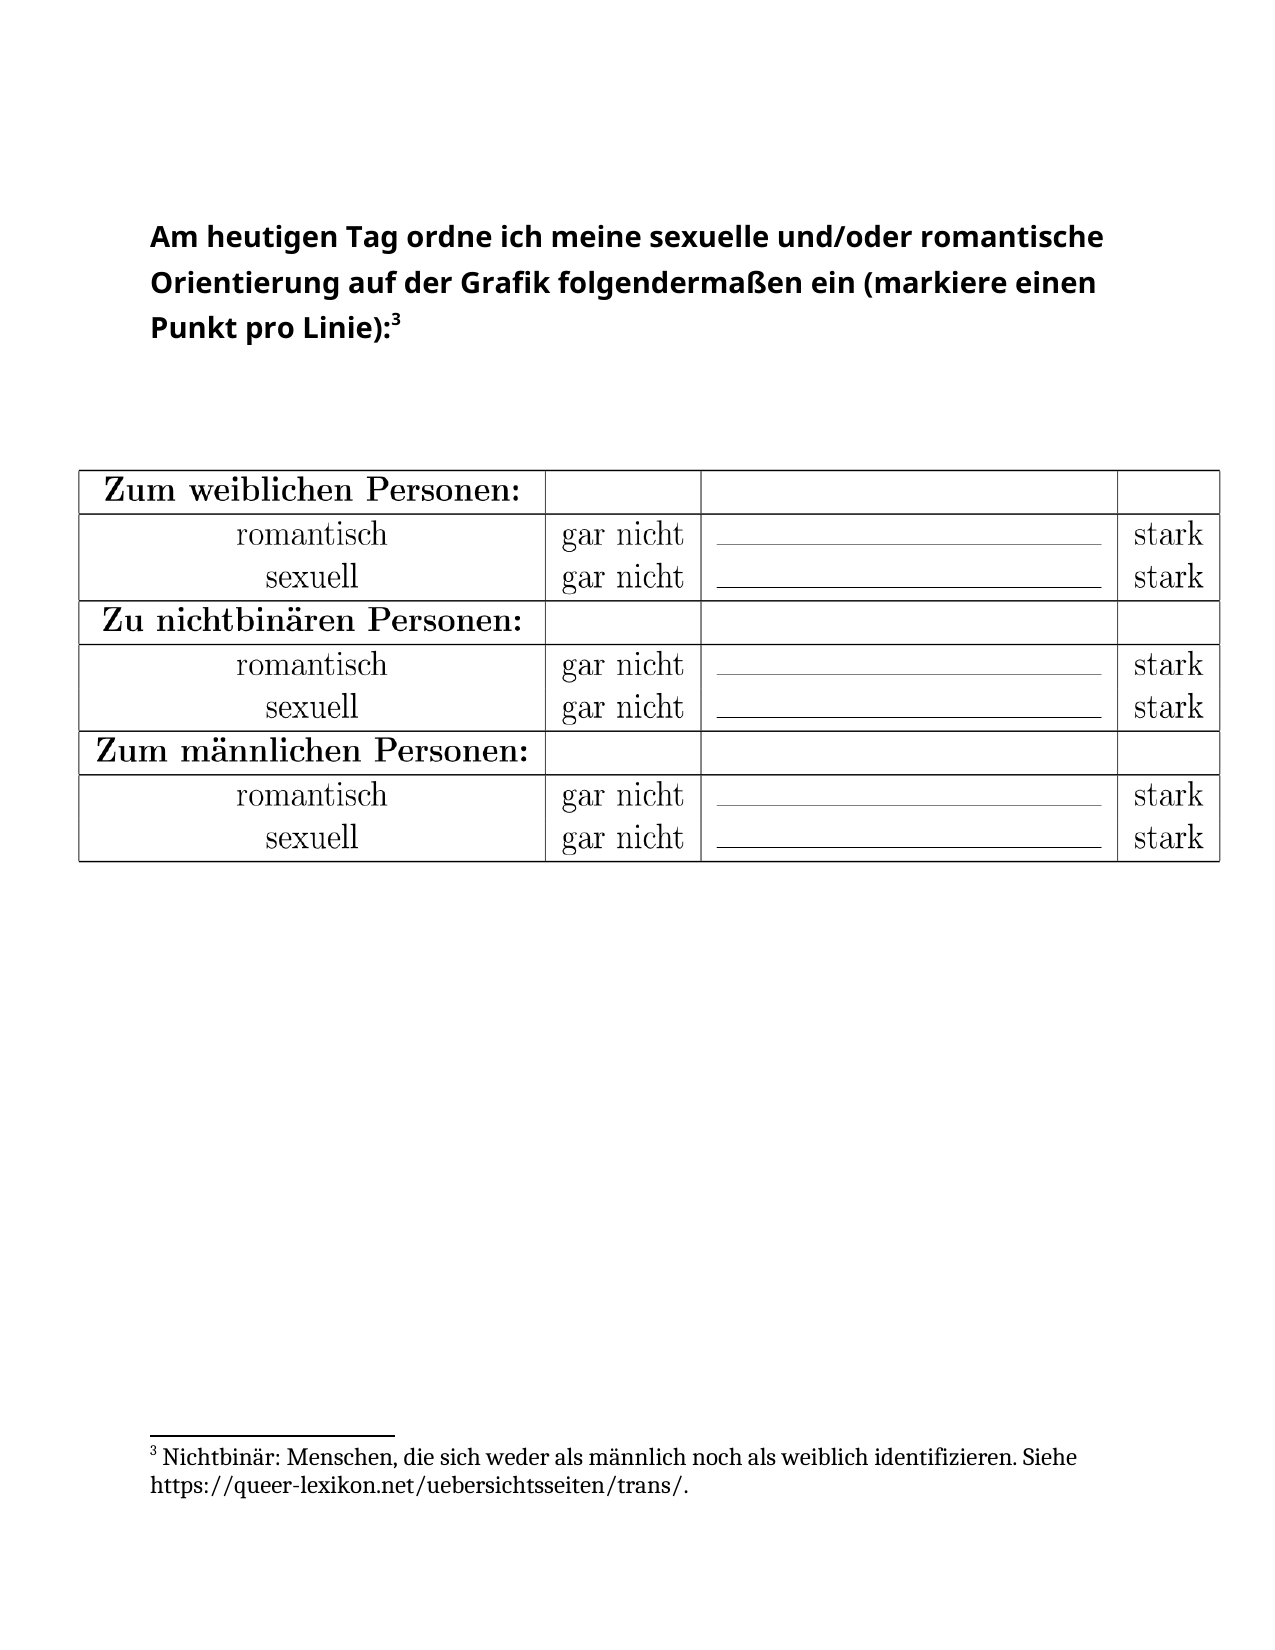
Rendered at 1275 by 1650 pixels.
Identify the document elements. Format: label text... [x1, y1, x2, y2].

subtitle Am heutigen Tag ordne ich meine sexuelle und/oder romantische Orientierung auf der Grafik folgendermaßen ein (markiere einen Punkt pro Linie):3 [150, 216, 1125, 347]
picture [66, 459, 1226, 868]
table_header Zu weiblichen Personen: [150, 436, 975, 459]
